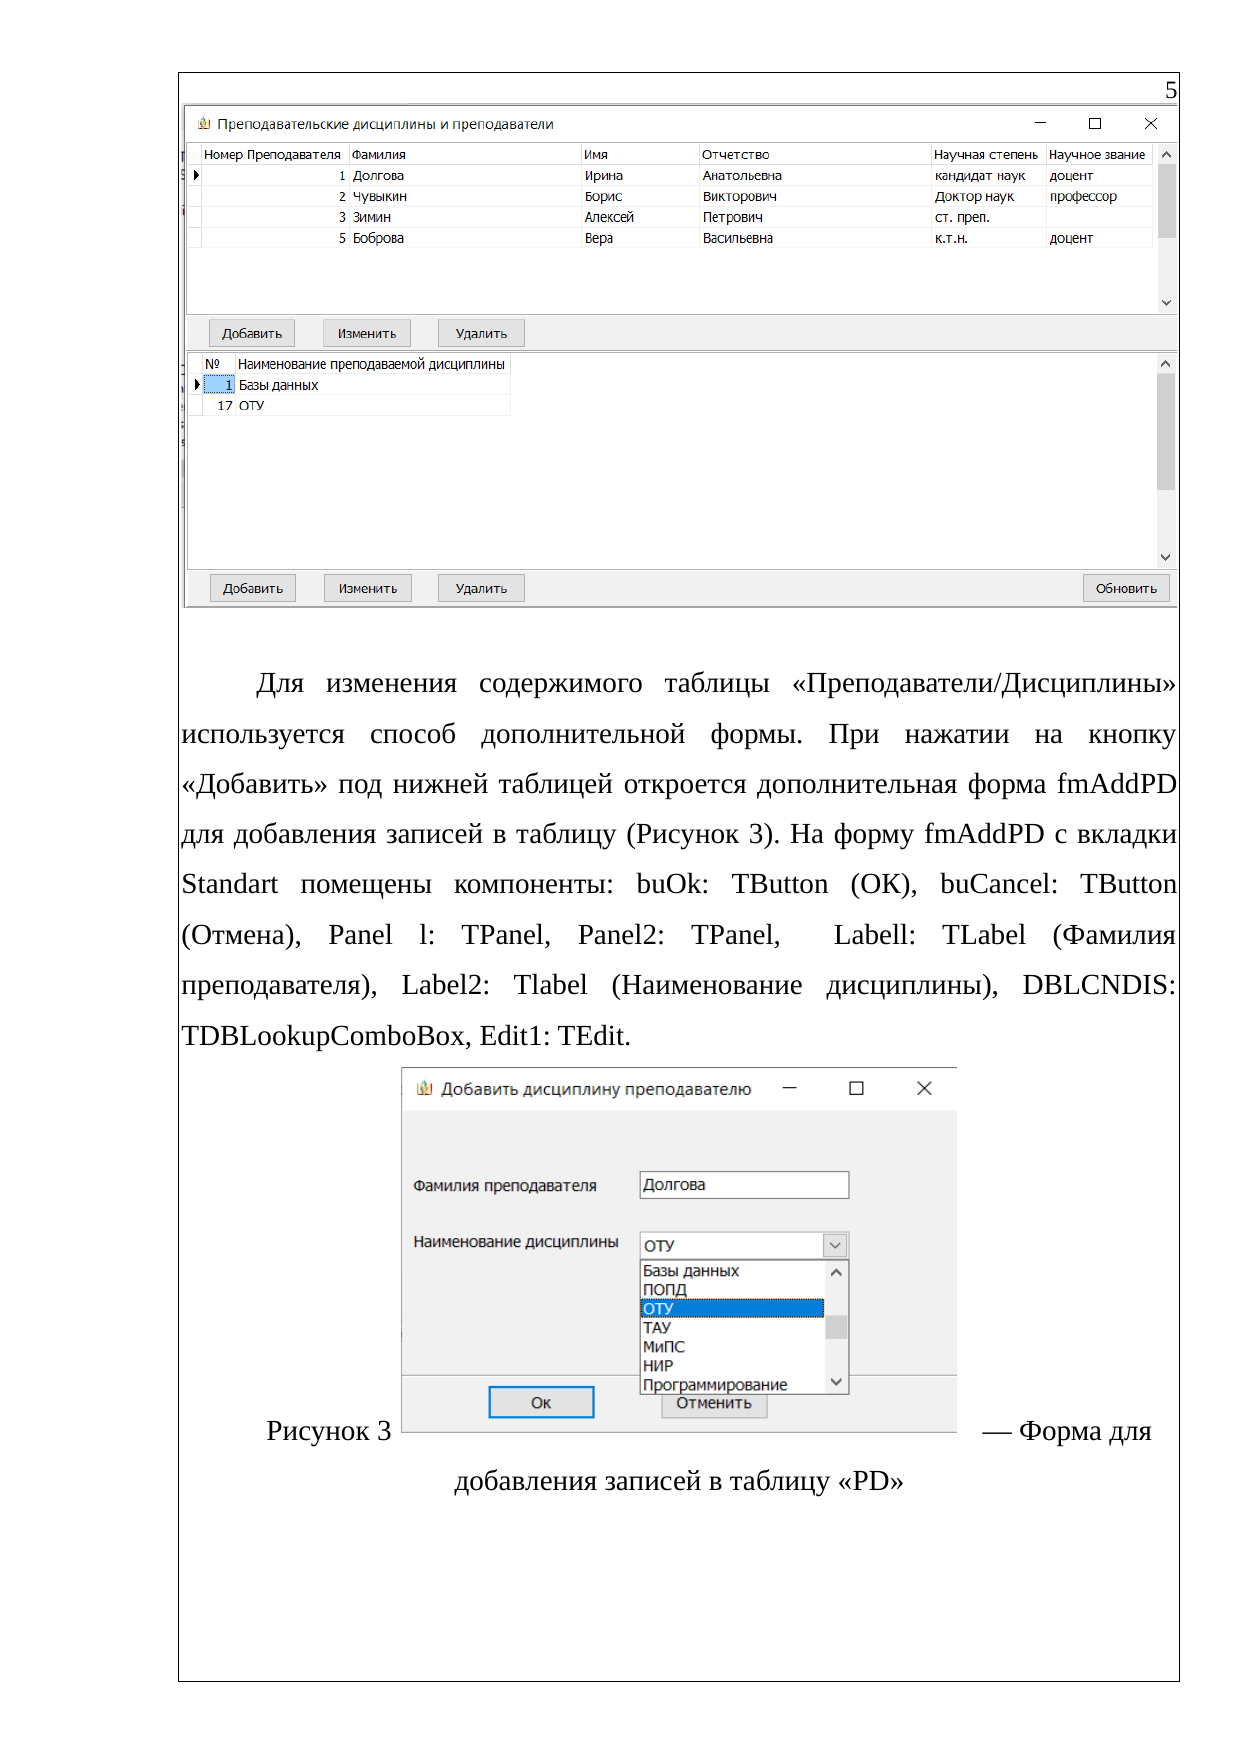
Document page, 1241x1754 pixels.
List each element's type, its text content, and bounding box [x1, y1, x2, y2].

text Рисунок 3 — Форма для добавления записей в таблицу «PD» [181, 1413, 1177, 1497]
picture [401, 1067, 958, 1433]
text Для изменения содержимого таблицы «Преподаватели/Дисциплины» используется способ дополнительной формы. При нажатии на кнопку «Добавить» под нижней таблицей откроется дополнительная форма fmAddPD для добавления записей в таблицу (Рисунок 3). На форму fmAddPD с вкладки Standart помещены компоненты: buOk: ТButton (OК), buCancel: TButton (Отмена), Panel l: TPanel, Panel2: TPanel, Labell: TLabel (Фамилия преподавателя), Label2: Tlabel (Наименование дисциплины), DBLCNDIS: TDBLookupComboBox, Edit1: TEdit. [181, 665, 1177, 1051]
picture [181, 103, 1178, 608]
